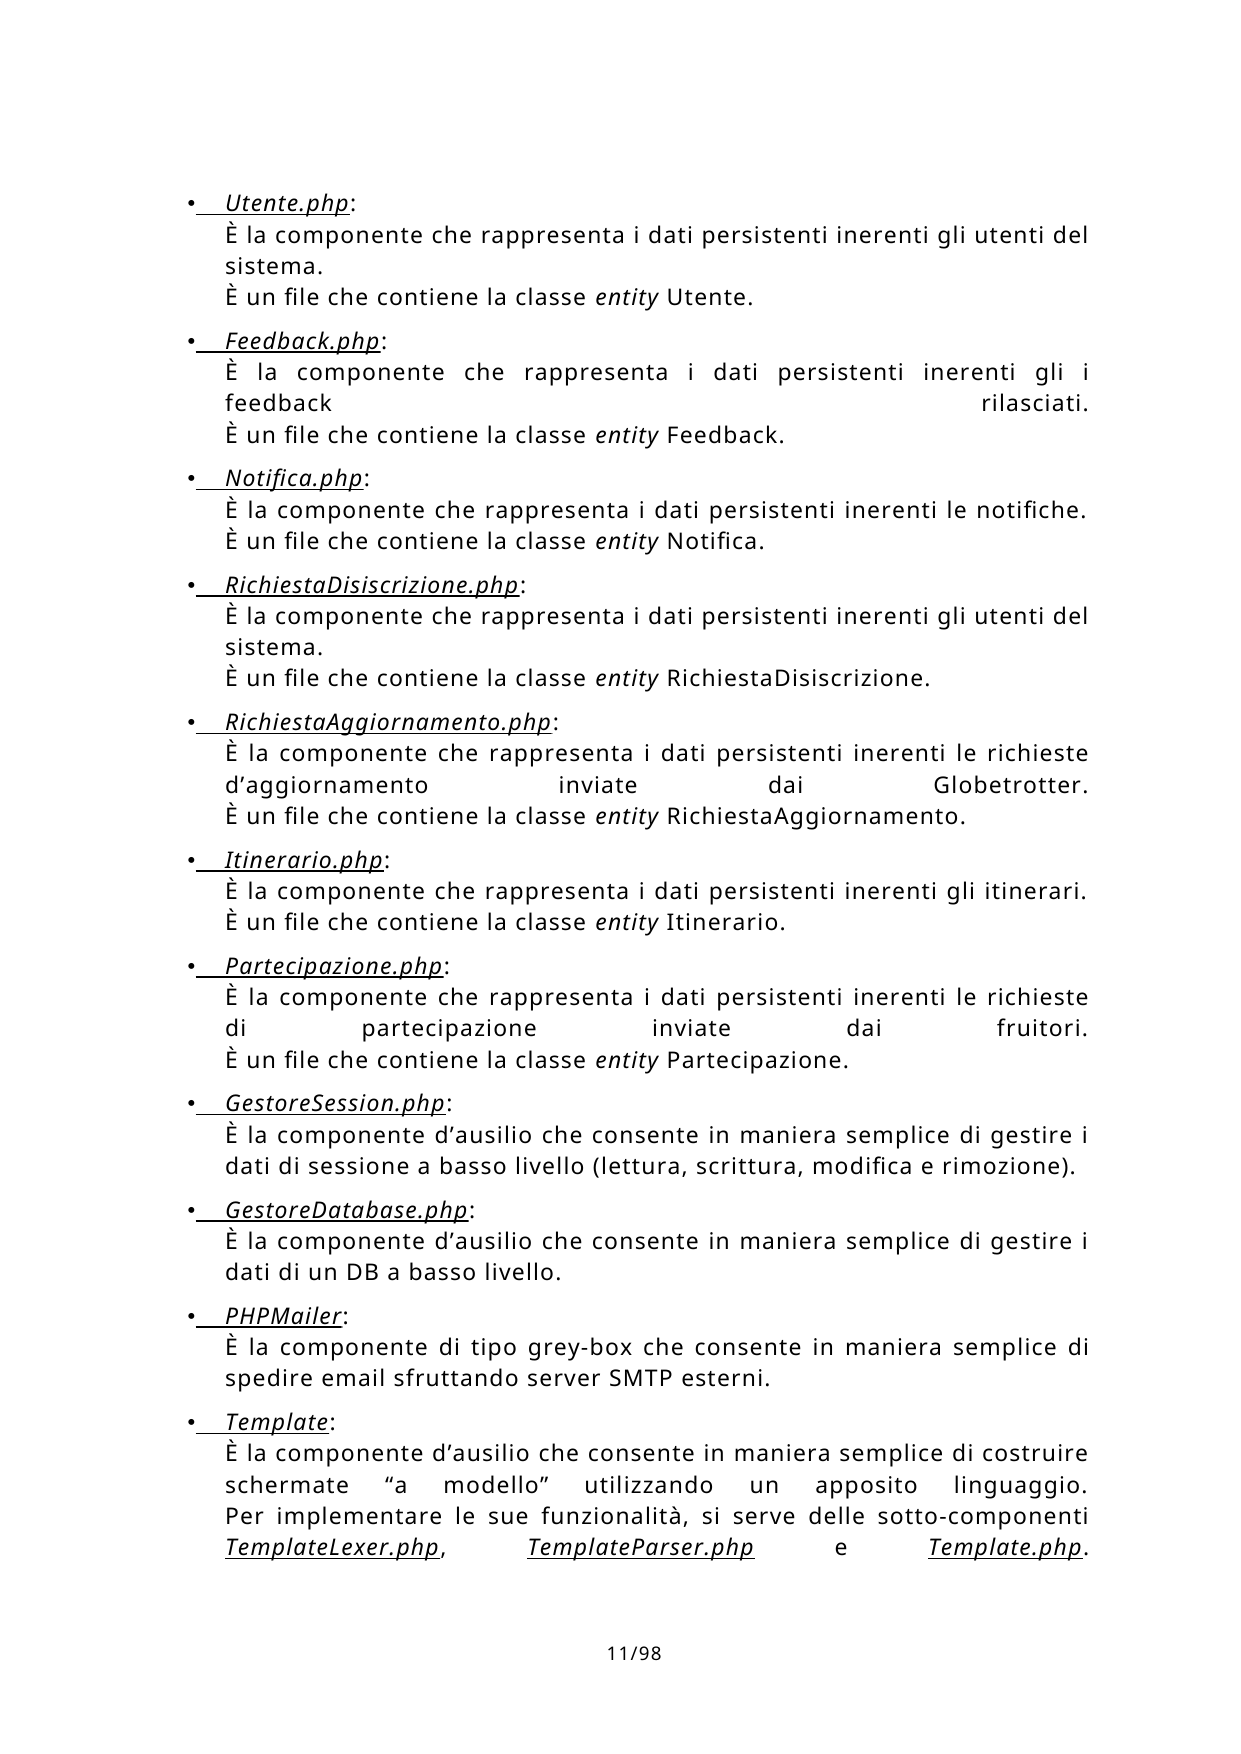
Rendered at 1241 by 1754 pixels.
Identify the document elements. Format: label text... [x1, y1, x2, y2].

list Partecipazione.php: È la componente che rappresenta i dati persistenti inerenti le richieste di partecipazione inviate dai fruitori. È un file che contiene la classe entity Partecipazione. [187, 950, 1090, 1075]
list RichiestaDisiscrizione.php: È la componente che rappresenta i dati persistenti inerenti gli utenti del sistema. È un file che contiene la classe entity RichiestaDisiscrizione. [187, 568, 1090, 693]
list Feedback.php: È la componente che rappresenta i dati persistenti inerenti gli i feedback rilasciati. È un file che contiene la classe entity Feedback. [187, 325, 1090, 450]
list RichiestaAggiornamento.php: È la componente che rappresenta i dati persistenti inerenti le richieste d’aggiornamento inviate dai Globetrotter. È un file che contiene la classe entity RichiestaAggiornamento. [187, 706, 1090, 831]
list GestoreDatabase.php: È la componente d’ausilio che consente in maniera semplice di gestire i dati di un DB a basso livello. [187, 1193, 1090, 1287]
list PHPMailer: È la componente di tipo grey-box che consente in maniera semplice di spedire email sfruttando server SMTP esterni. [187, 1300, 1090, 1393]
list GestoreSession.php: È la componente d’ausilio che consente in maniera semplice di gestire i dati di sessione a basso livello (lettura, scrittura, modifica e rimozione). [187, 1087, 1090, 1181]
list Template: È la componente d’ausilio che consente in maniera semplice di costruire schermate “a modello” utilizzando un apposito linguaggio. Per implementare le sue funzionalità, si serve delle sotto-componenti TemplateLexer.php, TemplateParser.php e Template.php. [187, 1406, 1090, 1562]
list Notifica.php: È la componente che rappresenta i dati persistenti inerenti le notifiche. È un file che contiene la classe entity Notifica. [187, 462, 1090, 556]
list Utente.php: È la componente che rappresenta i dati persistenti inerenti gli utenti del sistema. È un file che contiene la classe entity Utente. [187, 187, 1090, 312]
list Itinerario.php: È la componente che rappresenta i dati persistenti inerenti gli itinerari. È un file che contiene la classe entity Itinerario. [187, 843, 1090, 937]
